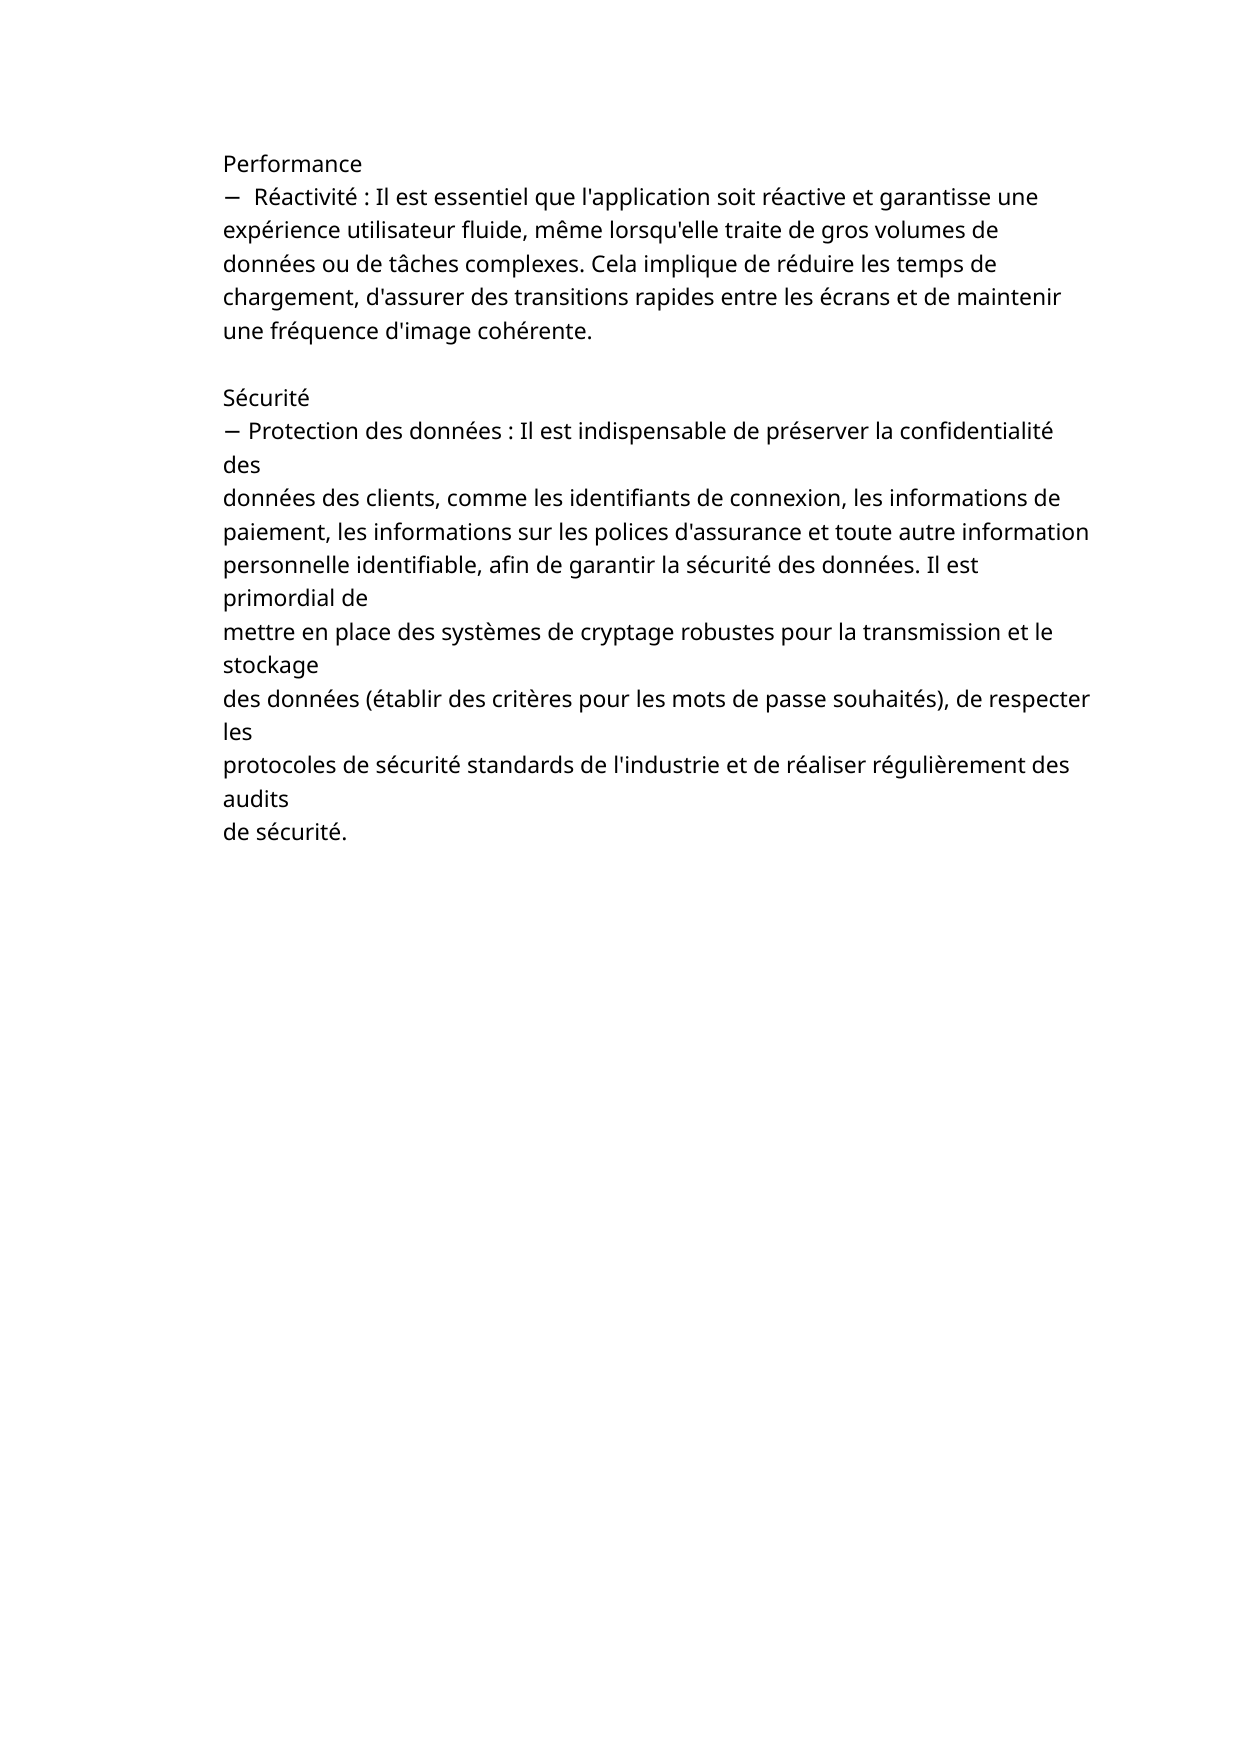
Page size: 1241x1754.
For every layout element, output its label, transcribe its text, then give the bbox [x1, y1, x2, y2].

list protocoles de sécurité standards de l'industrie et de réaliser régulièrement des audits [223, 749, 1093, 814]
list paiement, les informations sur les polices d'assurance et toute autre information [223, 515, 1093, 547]
list Sécurité [223, 382, 1093, 413]
list données des clients, comme les identifiants de connexion, les informations de [223, 482, 1093, 513]
list des données (établir des critères pour les mots de passe souhaités), de respecter les [223, 683, 1093, 747]
list de sécurité. [223, 816, 1093, 848]
list Performance [223, 148, 1093, 179]
list − Réactivité : Il est essentiel que l'application soit réactive et garantisse une expérience utilisateur fluide, même lorsqu'elle traite de gros volumes de données ou de tâches complexes. Cela implique de réduire les temps de chargement, d'assurer des transitions rapides entre les écrans et de maintenir une fréquence d'image cohérente. [223, 181, 1093, 346]
list mettre en place des systèmes de cryptage robustes pour la transmission et le stockage [223, 616, 1093, 680]
list − Protection des données : Il est indispensable de préserver la confidentialité des [223, 415, 1093, 480]
list personnelle identifiable, afin de garantir la sécurité des données. Il est primordial de [223, 549, 1093, 613]
